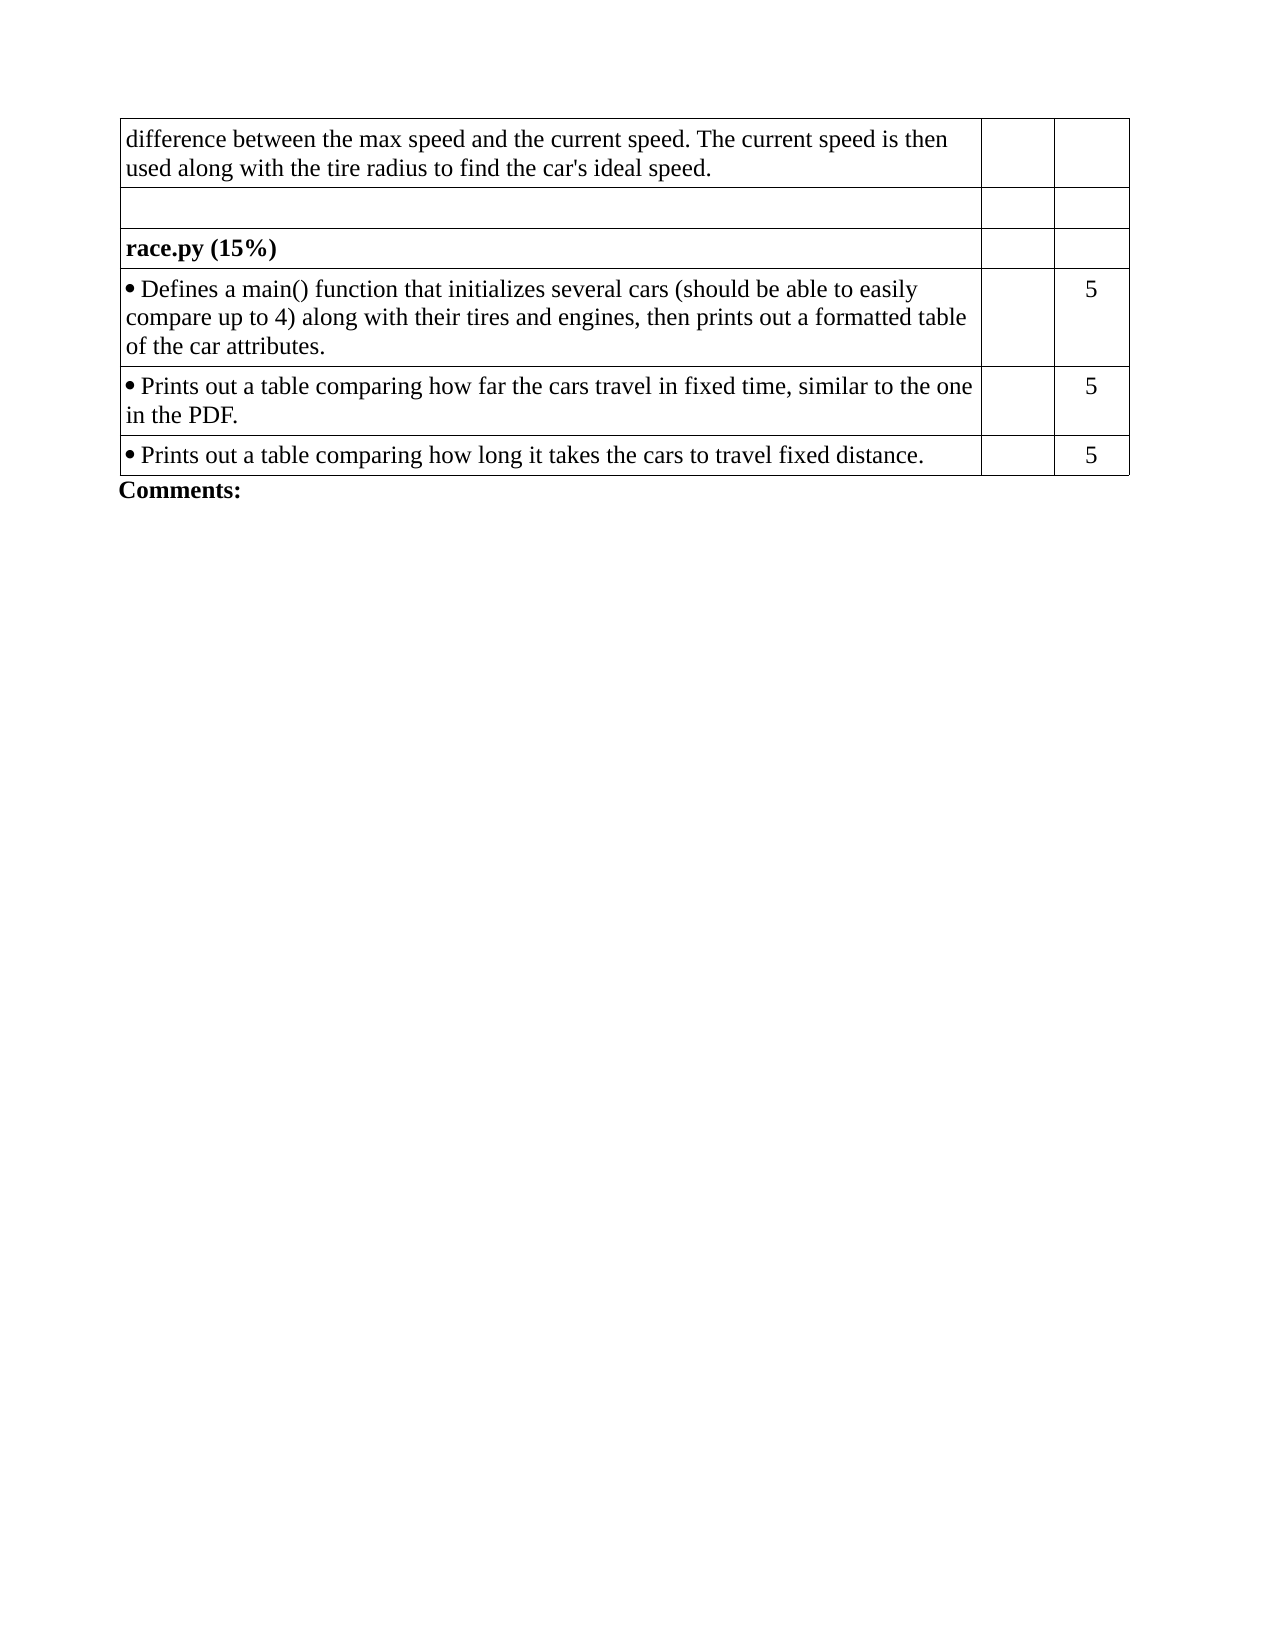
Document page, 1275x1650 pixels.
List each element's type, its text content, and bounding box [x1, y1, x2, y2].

table_cell [982, 229, 1054, 268]
table_cell [982, 367, 1054, 435]
text Comments: [118, 475, 1157, 504]
table_cell 5 [1055, 367, 1129, 435]
table_cell [1055, 119, 1129, 187]
table_cell Prints out a table comparing how far the cars travel in fixed time, similar to the one in the PDF. [121, 367, 981, 435]
table_cell [982, 188, 1054, 227]
table_cell 5 [1055, 436, 1129, 475]
table_cell [982, 269, 1054, 366]
table_cell Prints out a table comparing how long it takes the cars to travel fixed distance. [121, 436, 981, 475]
table_cell 5 [1055, 269, 1129, 366]
table_cell difference between the max speed and the current speed. The current speed is then used along with the tire radius to find the car's ideal speed. [121, 119, 981, 187]
table_cell [982, 436, 1054, 475]
table_cell Defines a main() function that initializes several cars (should be able to easily compare up to 4) along with their tires and engines, then prints out a formatted table of the car attributes. [121, 269, 981, 366]
table_cell race.py (15%) [121, 229, 981, 268]
table_cell [121, 188, 981, 227]
table_cell [1055, 188, 1129, 227]
table_cell [1055, 229, 1129, 268]
table_cell [982, 119, 1054, 187]
